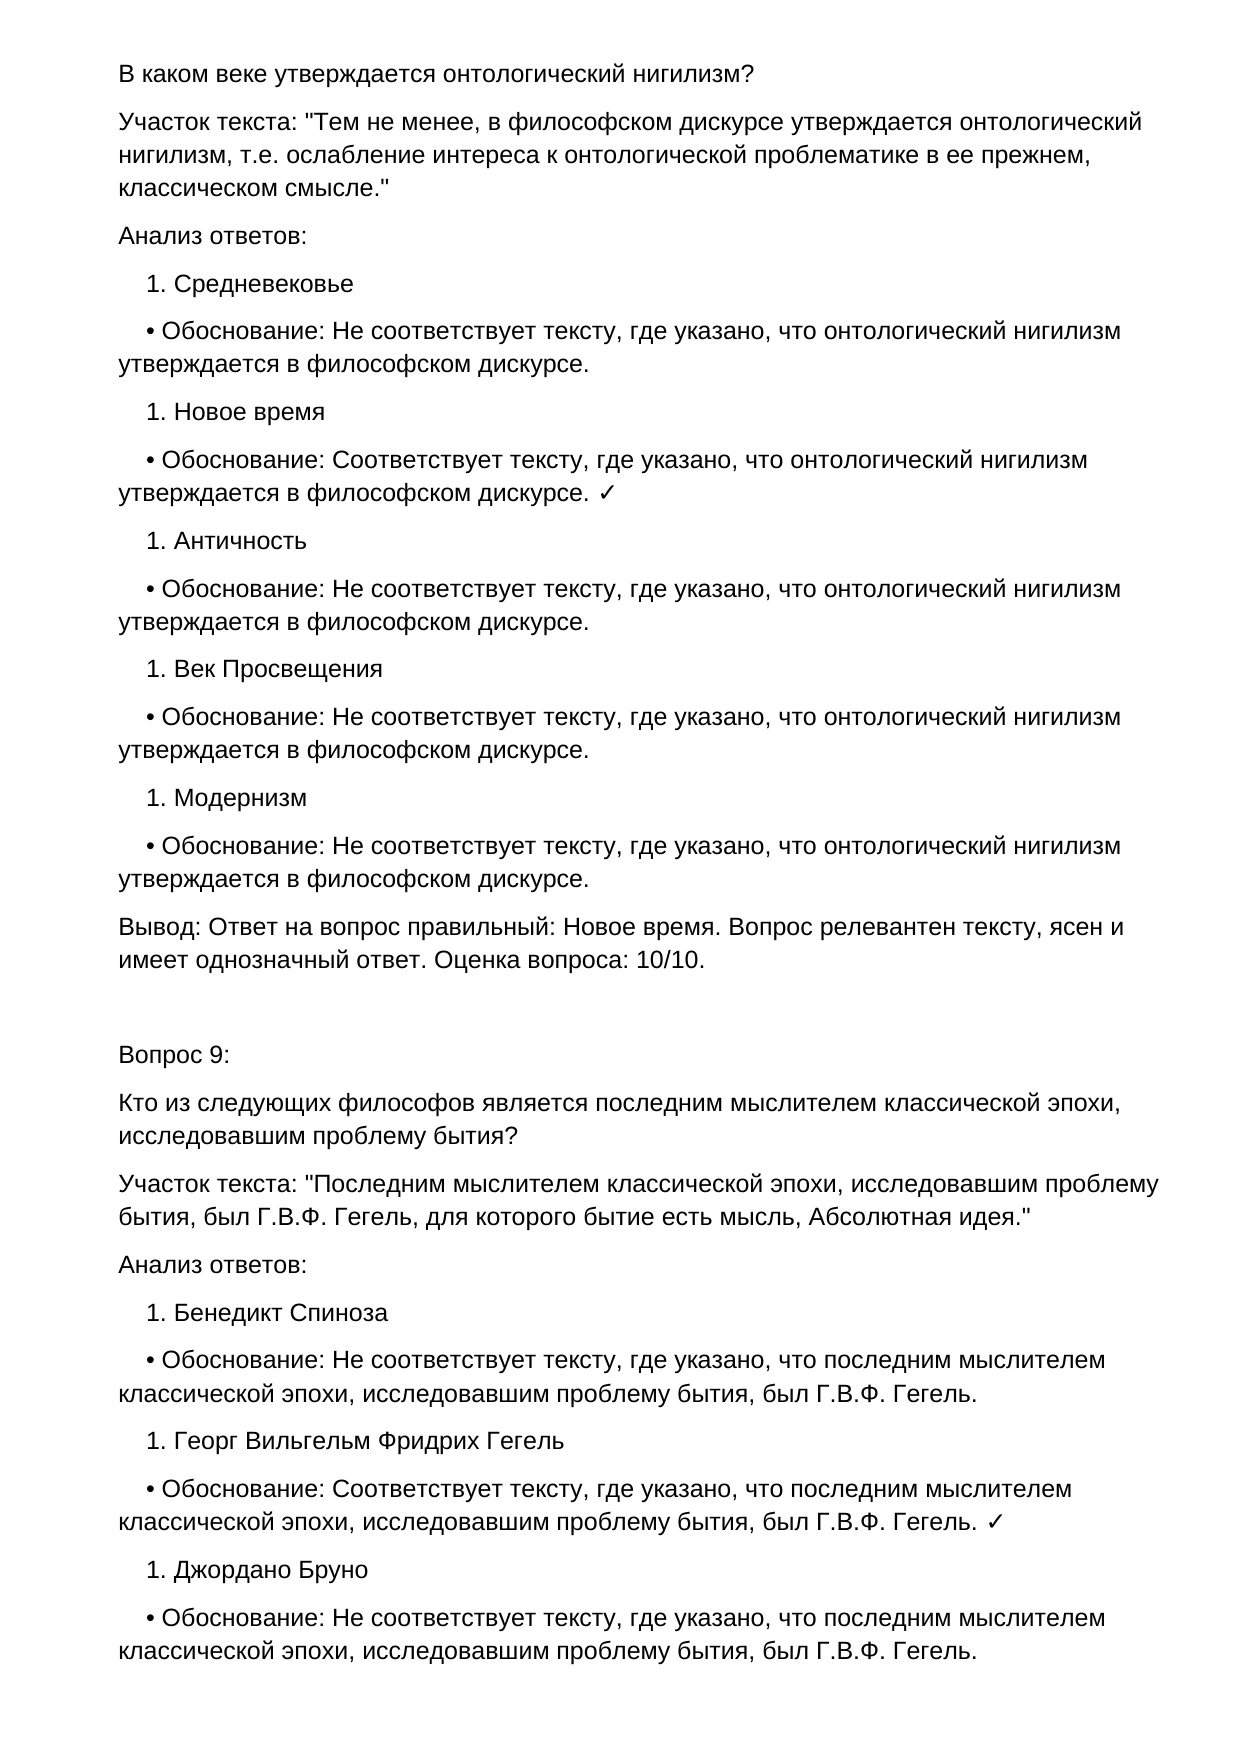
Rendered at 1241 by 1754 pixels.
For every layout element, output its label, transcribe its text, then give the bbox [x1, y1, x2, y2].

text 1. Модернизм [118, 783, 1181, 812]
text 1. Джордано Бруно [118, 1555, 1181, 1584]
text 1. Новое время [118, 397, 1181, 426]
text 1. Античность [118, 526, 1181, 554]
text В каком веке утверждается онтологический нигилизм? [118, 59, 1181, 88]
text • Обоснование: Соответствует тексту, где указано, что онтологический нигилизм утверждается в философском дискурсе. ✓ [118, 445, 1181, 507]
text Вопрос 9: [118, 1040, 1181, 1069]
text Анализ ответов: [118, 1250, 1181, 1279]
text • Обоснование: Не соответствует тексту, где указано, что последним мыслителем классической эпохи, исследовавшим проблему бытия, был Г.В.Ф. Гегель. [118, 1346, 1181, 1407]
text Участок текста: "Последним мыслителем классической эпохи, исследовавшим проблему бытия, был Г.В.Ф. Гегель, для которого бытие есть мысль, Абсолютная идея." [118, 1169, 1181, 1231]
text Вывод: Ответ на вопрос правильный: Новое время. Вопрос релевантен тексту, ясен и имеет однозначный ответ. Оценка вопроса: 10/10. [118, 912, 1181, 973]
text 1. Георг Вильгельм Фридрих Гегель [118, 1426, 1181, 1455]
text 1. Средневековье [118, 268, 1181, 297]
text Участок текста: "Тем не менее, в философском дискурсе утверждается онтологический нигилизм, т.е. ослабление интереса к онтологической проблематике в ее прежнем, классическом смысле." [118, 107, 1181, 202]
text 1. Бенедикт Спиноза [118, 1298, 1181, 1326]
text • Обоснование: Соответствует тексту, где указано, что последним мыслителем классической эпохи, исследовавшим проблему бытия, был Г.В.Ф. Гегель. ✓ [118, 1474, 1181, 1536]
text 1. Век Просвещения [118, 654, 1181, 683]
text • Обоснование: Не соответствует тексту, где указано, что последним мыслителем классической эпохи, исследовавшим проблему бытия, был Г.В.Ф. Гегель. [118, 1603, 1181, 1664]
text • Обоснование: Не соответствует тексту, где указано, что онтологический нигилизм утверждается в философском дискурсе. [118, 574, 1181, 635]
text • Обоснование: Не соответствует тексту, где указано, что онтологический нигилизм утверждается в философском дискурсе. [118, 316, 1181, 378]
text • Обоснование: Не соответствует тексту, где указано, что онтологический нигилизм утверждается в философском дискурсе. [118, 702, 1181, 764]
text • Обоснование: Не соответствует тексту, где указано, что онтологический нигилизм утверждается в философском дискурсе. [118, 831, 1181, 893]
text Анализ ответов: [118, 221, 1181, 249]
text Кто из следующих философов является последним мыслителем классической эпохи, исследовавшим проблему бытия? [118, 1088, 1181, 1150]
